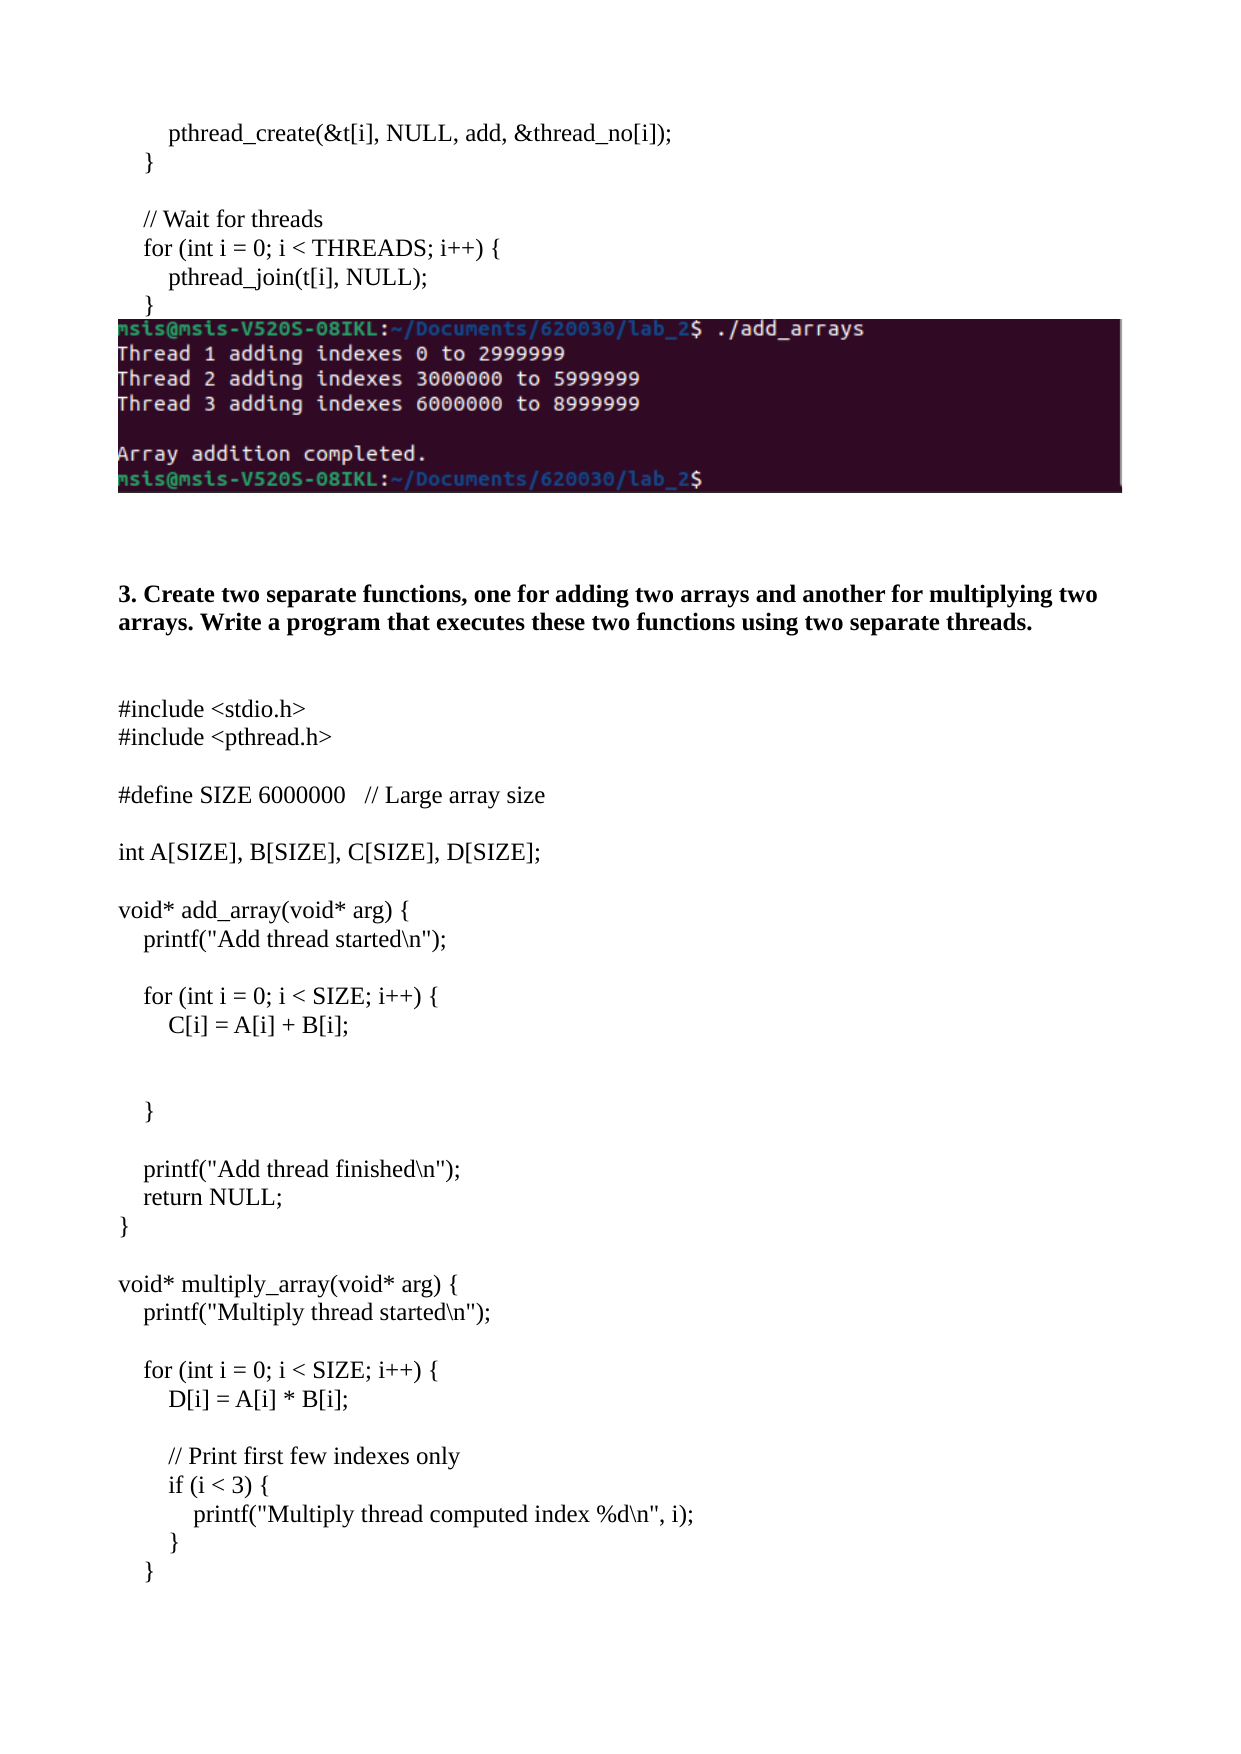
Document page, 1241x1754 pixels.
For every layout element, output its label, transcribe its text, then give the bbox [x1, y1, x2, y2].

text } [118, 1556, 1122, 1585]
text pthread_create(&t[i], NULL, add, &thread_no[i]); [118, 118, 1122, 147]
text printf("Add thread finished\n"); [118, 1154, 1122, 1182]
text for (int i = 0; i < SIZE; i++) { [118, 1355, 1122, 1384]
text printf("Multiply thread started\n"); [118, 1297, 1122, 1326]
text void* multiply_array(void* arg) { [118, 1269, 1122, 1297]
text #include <stdio.h> [118, 694, 1122, 722]
text int A[SIZE], B[SIZE], C[SIZE], D[SIZE]; [118, 837, 1122, 866]
picture [118, 319, 1123, 493]
text } [118, 1527, 1122, 1556]
text void* add_array(void* arg) { [118, 895, 1122, 924]
text for (int i = 0; i < SIZE; i++) { [118, 981, 1122, 1010]
text for (int i = 0; i < THREADS; i++) { [118, 233, 1122, 262]
text #define SIZE 6000000 // Large array size [118, 780, 1122, 809]
text } [118, 147, 1122, 176]
text printf("Add thread started\n"); [118, 924, 1122, 952]
text return NULL; [118, 1182, 1122, 1211]
text 3. Create two separate functions, one for adding two arrays and another for multiplying two arrays. Write a program that executes these two functions using two separate threads. [118, 579, 1122, 636]
text // Wait for threads [118, 204, 1122, 233]
text C[i] = A[i] + B[i]; [118, 1010, 1122, 1039]
text } [118, 291, 1122, 319]
text pthread_join(t[i], NULL); [118, 262, 1122, 291]
text printf("Multiply thread computed index %d\n", i); [118, 1499, 1122, 1527]
text if (i < 3) { [118, 1470, 1122, 1499]
text // Print first few indexes only [118, 1441, 1122, 1470]
text } [118, 1211, 1122, 1240]
text D[i] = A[i] * B[i]; [118, 1384, 1122, 1412]
text #include <pthread.h> [118, 722, 1122, 751]
text } [118, 1096, 1122, 1125]
